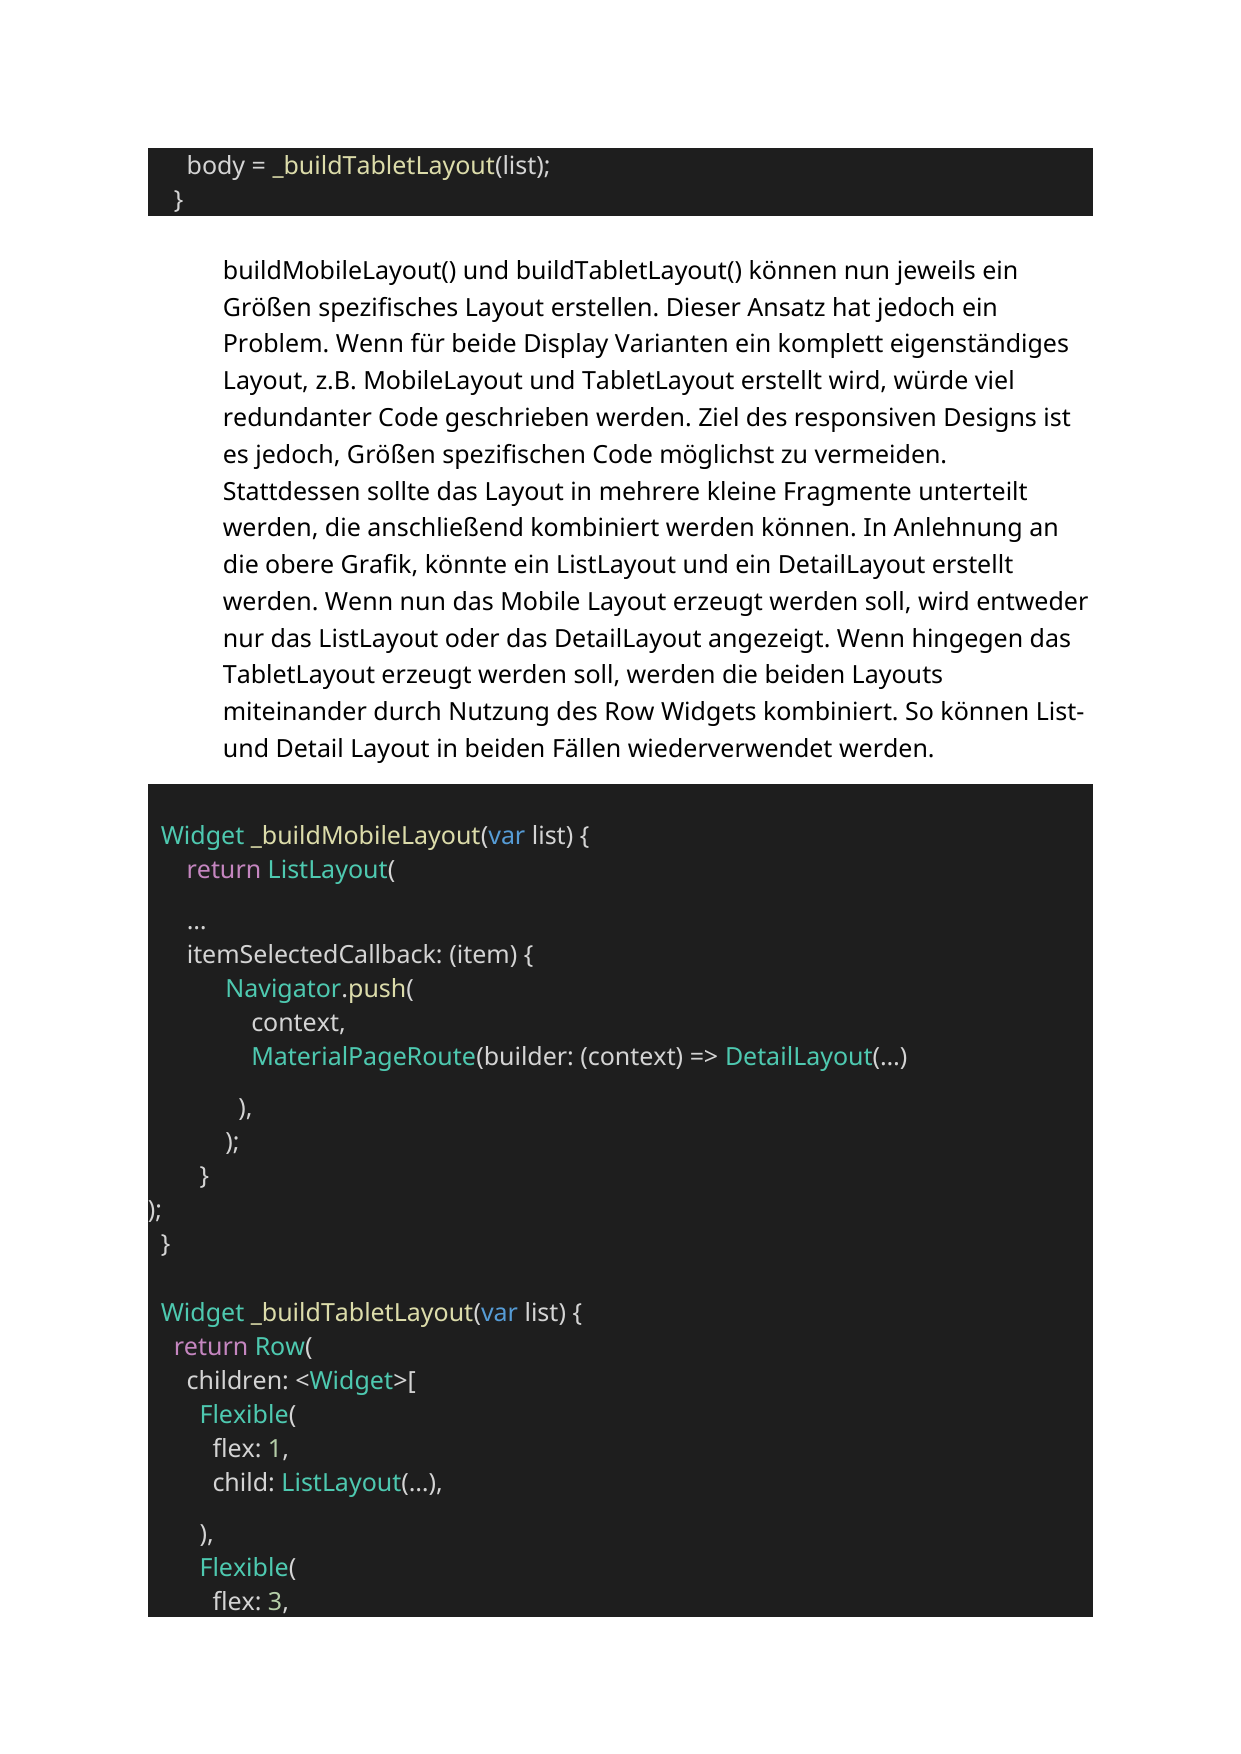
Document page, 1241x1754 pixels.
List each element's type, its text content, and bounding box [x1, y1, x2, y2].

text return ListLayout( [148, 852, 1093, 886]
text } [148, 1158, 1093, 1192]
text Widget _buildMobileLayout(var list) { [148, 818, 1093, 852]
text flex: 1, [148, 1430, 1093, 1464]
list buildMobileLayout() und buildTabletLayout() können nun jeweils ein Größen spezifisches Layout erstellen. Dieser Ansatz hat jedoch ein Problem. Wenn für beide Display Varianten ein komplett eigenständiges Layout, z.B. MobileLayout und TabletLayout erstellt wird, würde viel redundanter Code geschrieben werden. Ziel des responsiven Designs ist es jedoch, Größen spezifischen Code möglichst zu vermeiden. [223, 252, 1093, 470]
text context, [148, 1005, 1093, 1039]
text Navigator.push( [148, 971, 1093, 1005]
text child: ListLayout(…), [148, 1464, 1093, 1498]
text children: <Widget>[ [148, 1362, 1093, 1396]
text Flexible( [148, 1549, 1093, 1583]
text itemSelectedCallback: (item) { [148, 937, 1093, 971]
text return Row( [148, 1328, 1093, 1362]
text ), [148, 1515, 1093, 1549]
text ), [148, 1090, 1093, 1124]
text } [148, 182, 1093, 216]
text Widget _buildTabletLayout(var list) { [148, 1294, 1093, 1328]
text flex: 3, [148, 1583, 1093, 1617]
text body = _buildTabletLayout(list); [148, 148, 1093, 182]
text … [148, 903, 1093, 937]
text } [148, 1226, 1093, 1260]
text Flexible( [148, 1396, 1093, 1430]
list Stattdessen sollte das Layout in mehrere kleine Fragmente unterteilt werden, die anschließend kombiniert werden können. In Anlehnung an die obere Grafik, könnte ein ListLayout und ein DetailLayout erstellt werden. Wenn nun das Mobile Layout erzeugt werden soll, wird entweder nur das ListLayout oder das DetailLayout angezeigt. Wenn hingegen das TabletLayout erzeugt werden soll, werden die beiden Layouts miteinander durch Nutzung des Row Widgets kombiniert. So können List- und Detail Layout in beiden Fällen wiederverwendet werden. [223, 473, 1093, 764]
text ); [148, 1192, 1093, 1226]
text MaterialPageRoute(builder: (context) => DetailLayout(…) [148, 1039, 1093, 1073]
text ); [148, 1124, 1093, 1158]
